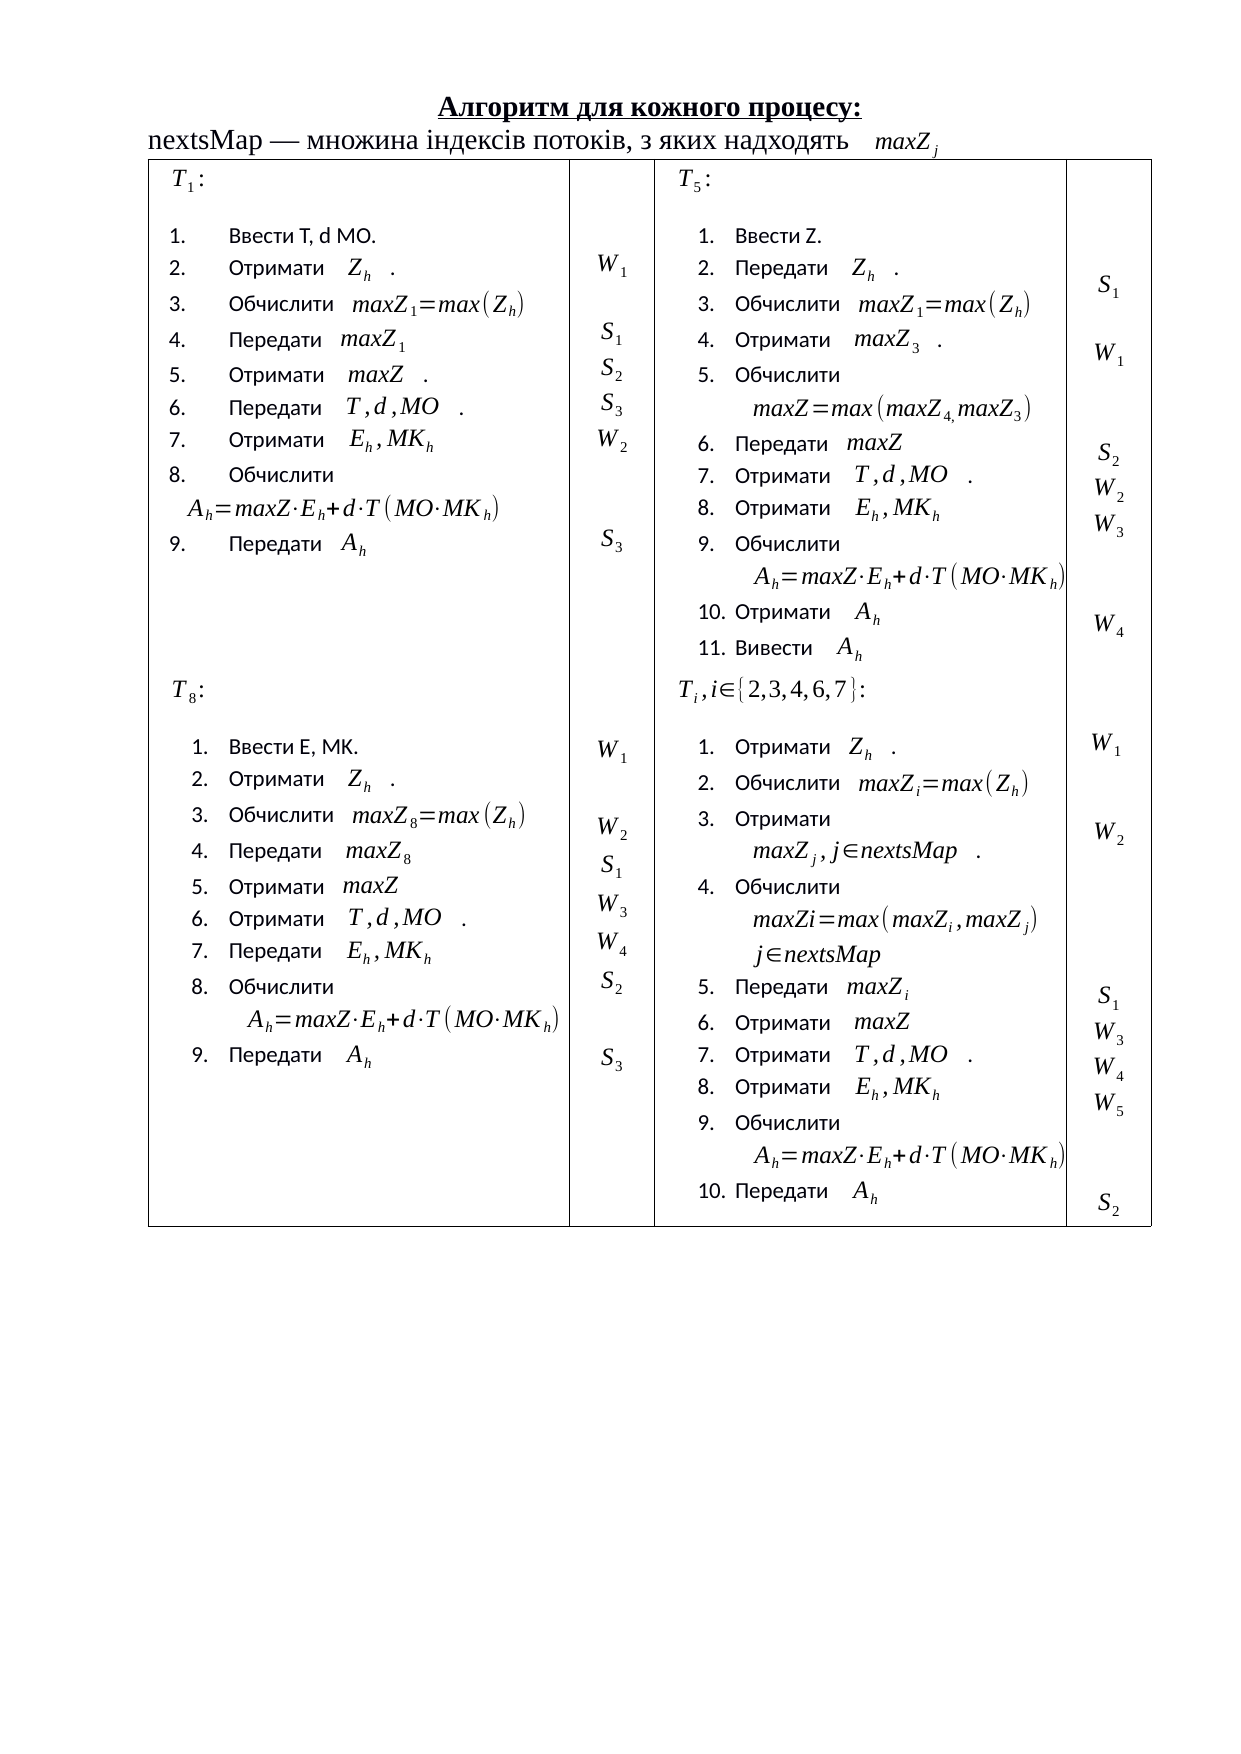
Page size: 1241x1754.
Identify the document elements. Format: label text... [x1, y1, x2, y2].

table_header Ввести T, d MO. Отримати . Обчислити Передати Отримати . Передати . Отримати Обчислити Передати [149, 160, 569, 670]
table_header [570, 160, 654, 670]
table_cell [570, 670, 654, 1226]
table_cell Ввести E, MK. Отримати . Обчислити Передати Отримати Отримати . Передати Обчислити Передати [149, 670, 569, 1226]
text Алгоритм для кожного процесу: [148, 89, 1152, 122]
text nextsMap — множина індексів потоків, з яких надходять [148, 122, 1152, 159]
table_cell [1067, 670, 1151, 1226]
table_header Ввести Z. Передати . Обчислити Отримати . Обчислити Передати Отримати . Отримати Обчислити Отримати Вивести [655, 160, 1066, 670]
table_header [1067, 160, 1151, 670]
table_cell Отримати. Обчислити Отримати . Обчислити Передати Отримати Отримати . Отримати Обчислити Передати [655, 670, 1066, 1226]
